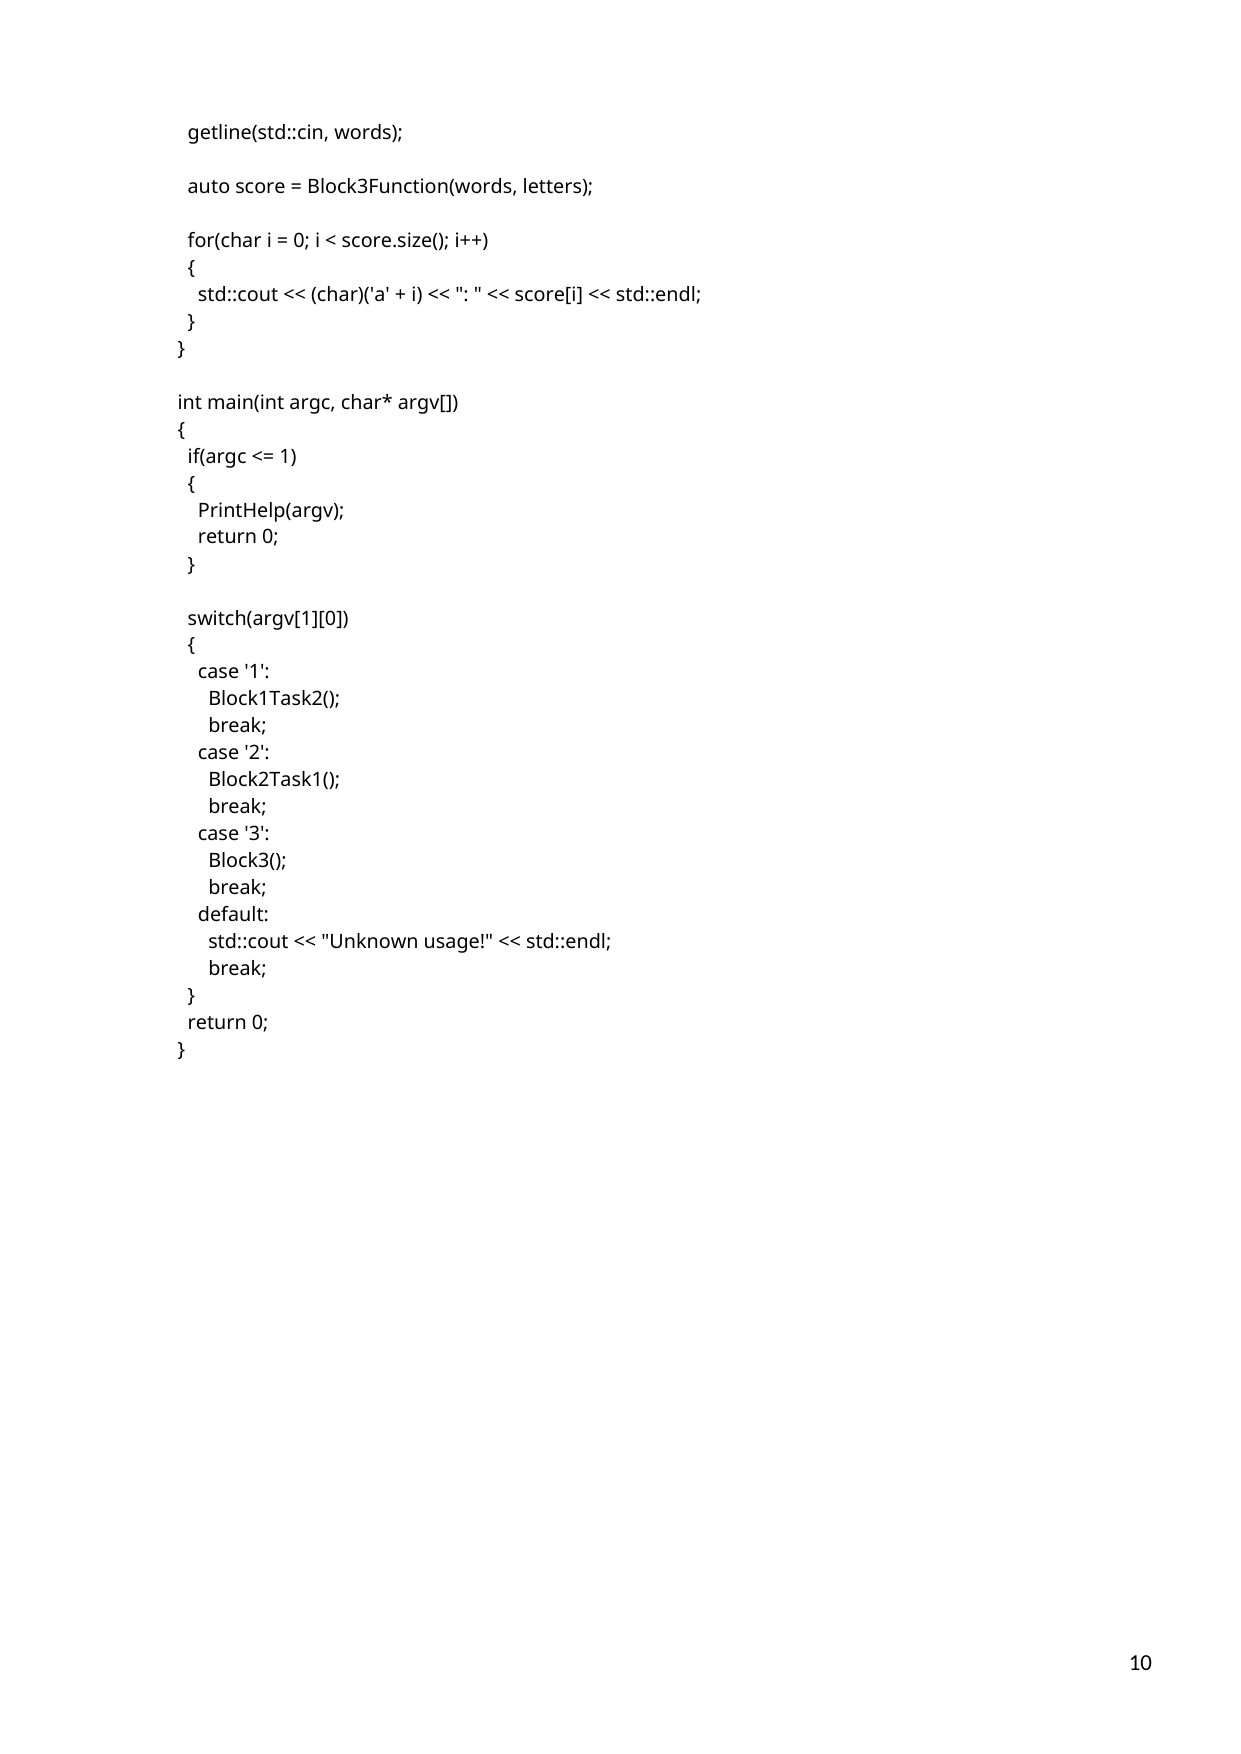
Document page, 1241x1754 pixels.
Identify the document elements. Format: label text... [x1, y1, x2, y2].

text } [177, 550, 1152, 577]
text } [177, 1035, 1152, 1062]
text { [177, 469, 1152, 496]
text break; [177, 954, 1152, 981]
text PrintHelp(argv); [177, 496, 1152, 523]
text } [177, 307, 1152, 334]
text } [177, 334, 1152, 361]
text Block1Task2(); [177, 685, 1152, 712]
text getline(std::cin, words); [177, 118, 1152, 145]
text std::cout << "Unknown usage!" << std::endl; [177, 927, 1152, 954]
text return 0; [177, 1008, 1152, 1035]
text Block3(); [177, 847, 1152, 873]
text default: [177, 901, 1152, 927]
text { [177, 631, 1152, 658]
text return 0; [177, 523, 1152, 550]
text { [177, 253, 1152, 280]
text auto score = Block3Function(words, letters); [177, 172, 1152, 199]
text { [177, 415, 1152, 442]
text case '2': [177, 739, 1152, 766]
text case '3': [177, 819, 1152, 847]
text if(argc <= 1) [177, 442, 1152, 469]
text switch(argv[1][0]) [177, 604, 1152, 631]
text case '1': [177, 658, 1152, 685]
text for(char i = 0; i < score.size(); i++) [177, 226, 1152, 253]
text break; [177, 873, 1152, 901]
text } [177, 981, 1152, 1008]
text break; [177, 712, 1152, 739]
text int main(int argc, char* argv[]) [177, 388, 1152, 415]
text std::cout << (char)('a' + i) << ": " << score[i] << std::endl; [177, 280, 1152, 307]
text break; [177, 793, 1152, 819]
text Block2Task1(); [177, 766, 1152, 793]
